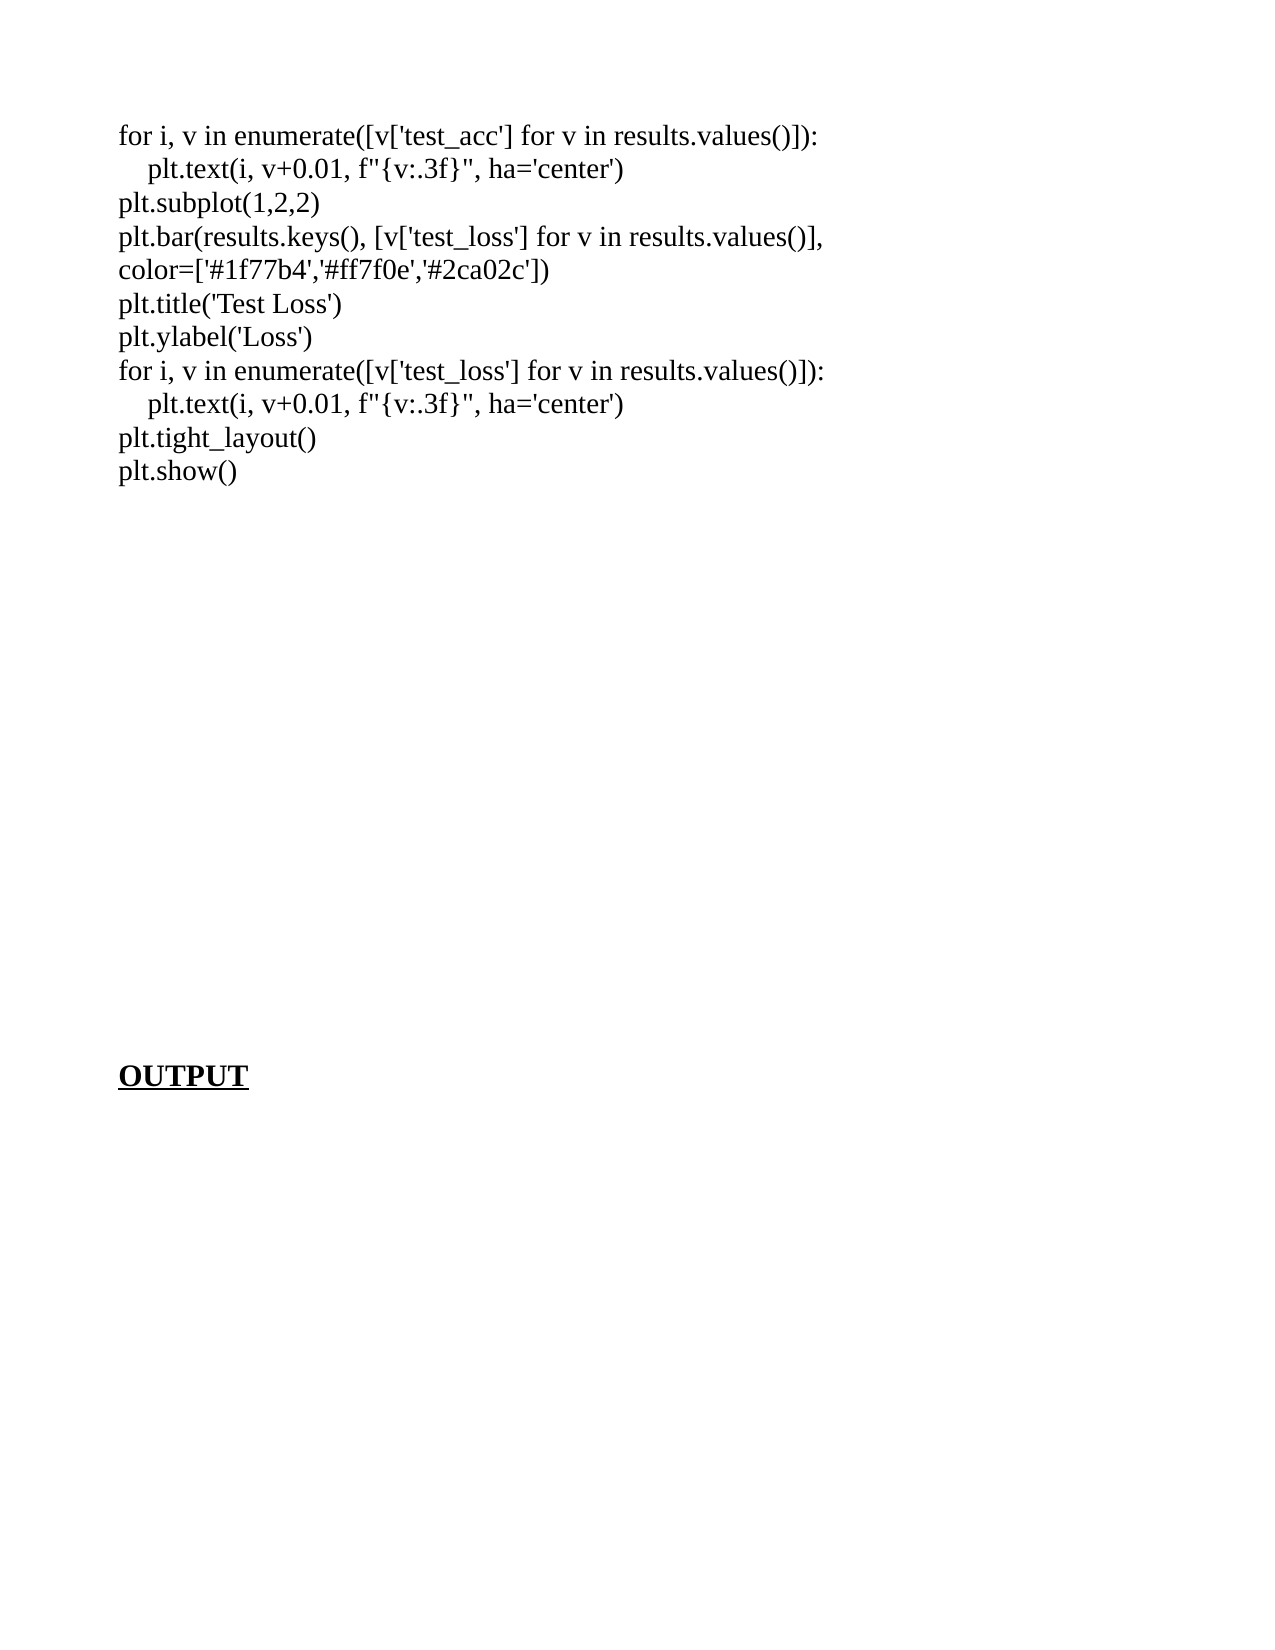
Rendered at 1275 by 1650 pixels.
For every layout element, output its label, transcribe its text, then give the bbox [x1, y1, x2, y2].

text plt.subplot(1,2,2) [118, 185, 1157, 219]
text plt.show() [118, 453, 1157, 487]
text for i, v in enumerate([v['test_acc'] for v in results.values()]): [118, 118, 1157, 152]
text plt.text(i, v+0.01, f"{v:.3f}", ha='center') [118, 152, 1157, 185]
text plt.bar(results.keys(), [v['test_loss'] for v in results.values()], color=['#1f77b4','#ff7f0e','#2ca02c']) [118, 219, 1157, 286]
text plt.text(i, v+0.01, f"{v:.3f}", ha='center') [118, 386, 1157, 420]
text OUTPUT [118, 1057, 1157, 1093]
text plt.title('Test Loss') [118, 286, 1157, 319]
text plt.tight_layout() [118, 420, 1157, 453]
text plt.ylabel('Loss') [118, 319, 1157, 353]
text for i, v in enumerate([v['test_loss'] for v in results.values()]): [118, 353, 1157, 386]
